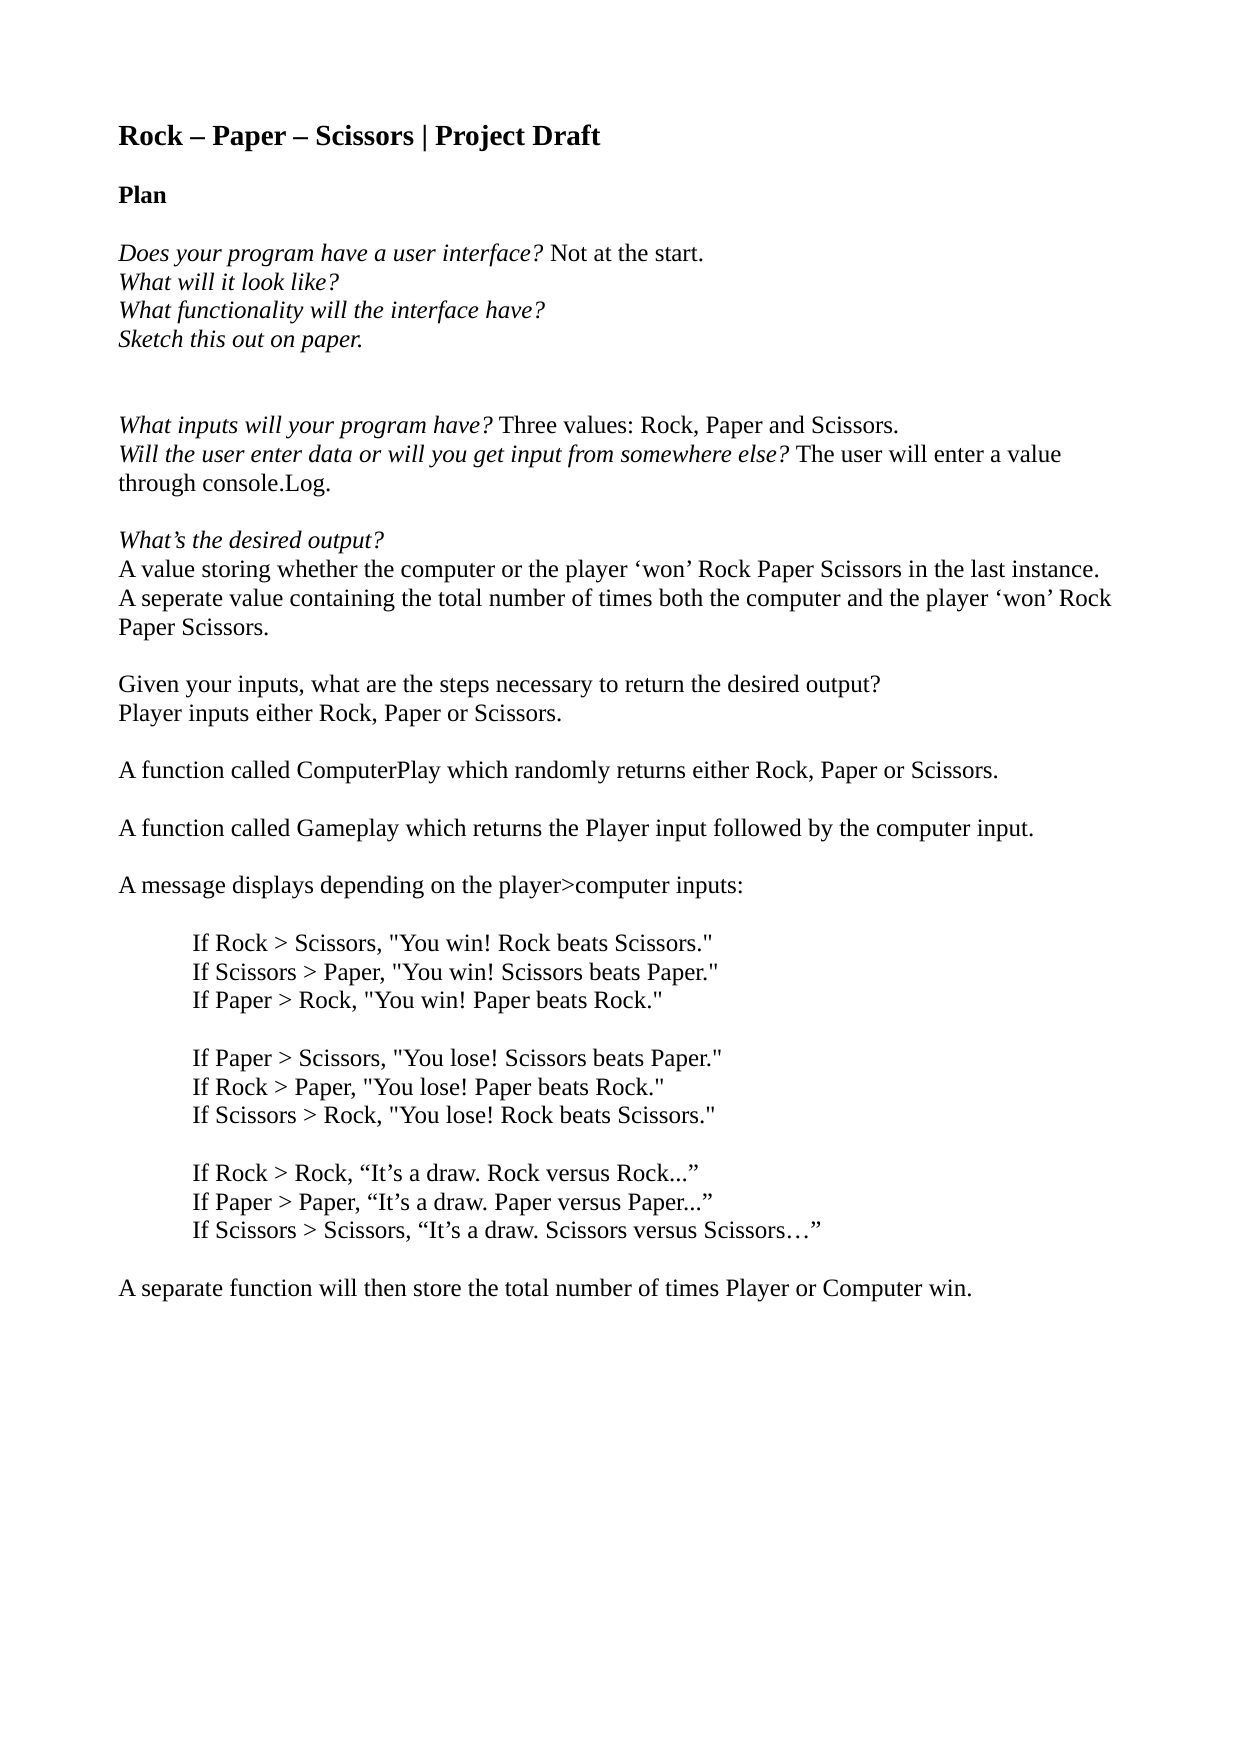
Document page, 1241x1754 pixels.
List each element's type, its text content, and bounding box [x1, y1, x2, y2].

text A value storing whether the computer or the player ‘won’ Rock Paper Scissors in the last instance. [118, 554, 1122, 583]
text If Scissors > Rock, "You lose! Rock beats Scissors." [192, 1100, 1122, 1129]
text What will it look like? [118, 267, 1122, 295]
text If Rock > Paper, "You lose! Paper beats Rock." [192, 1072, 1122, 1100]
text A separate function will then store the total number of times Player or Computer win. [118, 1273, 1122, 1302]
text Rock – Paper – Scissors | Project Draft [118, 118, 1122, 152]
text If Scissors > Paper, "You win! Scissors beats Paper." [192, 957, 1122, 985]
text What’s the desired output? [118, 525, 1122, 554]
text A message displays depending on the player>computer inputs: [118, 870, 1122, 899]
text Sketch this out on paper. [118, 324, 1122, 353]
text A seperate value containing the total number of times both the computer and the player ‘won’ Rock Paper Scissors. [118, 583, 1122, 640]
text If Paper > Scissors, "You lose! Scissors beats Paper." [192, 1043, 1122, 1072]
text If Paper > Paper, “It’s a draw. Paper versus Paper...” [192, 1187, 1122, 1215]
text Does your program have a user interface? Not at the start. [118, 238, 1122, 267]
text A function called Gameplay which returns the Player input followed by the computer input. [118, 813, 1122, 842]
text If Scissors > Scissors, “It’s a draw. Scissors versus Scissors…” [192, 1215, 1122, 1244]
text What inputs will your program have? Three values: Rock, Paper and Scissors. [118, 410, 1122, 439]
text If Rock > Scissors, "You win! Rock beats Scissors." [192, 928, 1122, 957]
text Given your inputs, what are the steps necessary to return the desired output? [118, 669, 1122, 698]
text What functionality will the interface have? [118, 295, 1122, 324]
text A function called ComputerPlay which randomly returns either Rock, Paper or Scissors. [118, 755, 1122, 784]
text Will the user enter data or will you get input from somewhere else? The user will enter a value through console.Log. [118, 439, 1122, 497]
text If Paper > Rock, "You win! Paper beats Rock." [192, 985, 1122, 1014]
text If Rock > Rock, “It’s a draw. Rock versus Rock...” [192, 1158, 1122, 1187]
text Plan [118, 180, 1122, 209]
text Player inputs either Rock, Paper or Scissors. [118, 698, 1122, 727]
